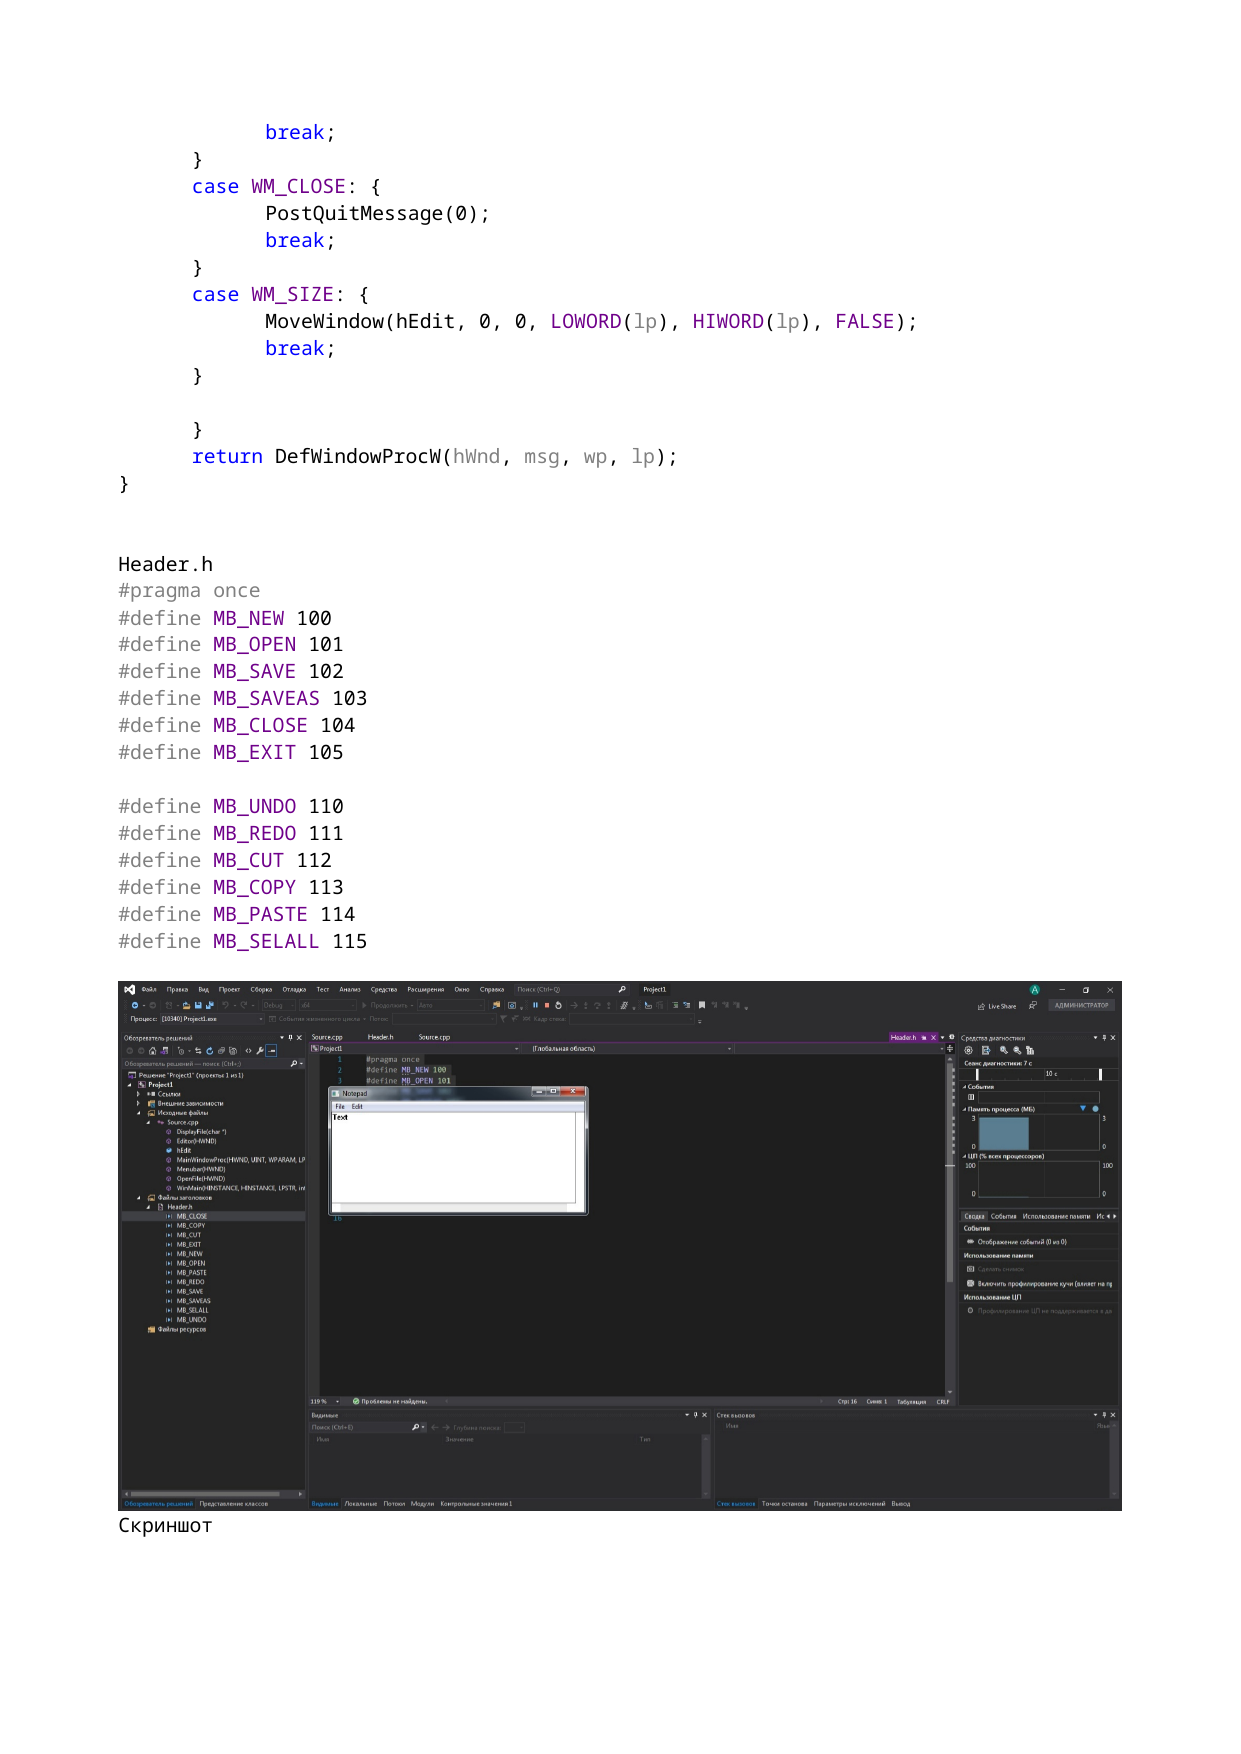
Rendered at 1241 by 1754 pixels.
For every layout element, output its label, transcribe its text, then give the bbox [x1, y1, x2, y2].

text #define MB_OPEN 101 [118, 631, 1122, 658]
text #define MB_CUT 112 [118, 847, 1122, 873]
picture [118, 981, 1122, 1511]
text break; [118, 226, 1122, 253]
text #define MB_REDO 111 [118, 819, 1122, 847]
text break; [118, 118, 1122, 145]
text break; [118, 334, 1122, 361]
text Header.h #pragma once [118, 550, 1122, 604]
text #define MB_SELALL 115 [118, 927, 1122, 954]
text PostQuitMessage(0); [118, 199, 1122, 226]
text #define MB_NEW 100 [118, 604, 1122, 631]
text case WM_SIZE: { [118, 280, 1122, 307]
text #define MB_PASTE 114 [118, 901, 1122, 927]
text #define MB_UNDO 110 [118, 793, 1122, 819]
text case WM_CLOSE: { [118, 172, 1122, 199]
text } [118, 469, 1122, 496]
text } [118, 415, 1122, 442]
text #define MB_CLOSE 104 [118, 712, 1122, 739]
text } [118, 253, 1122, 280]
text } [118, 361, 1122, 388]
text #define MB_SAVE 102 [118, 658, 1122, 685]
text } [118, 145, 1122, 172]
text #define MB_COPY 113 [118, 873, 1122, 901]
text #define MB_EXIT 105 [118, 739, 1122, 766]
text MoveWindow(hEdit, 0, 0, LOWORD(lp), HIWORD(lp), FALSE); [118, 307, 1122, 334]
text return DefWindowProcW(hWnd, msg, wp, lp); [118, 442, 1122, 469]
text Скриншот [118, 1511, 1122, 1565]
text #define MB_SAVEAS 103 [118, 685, 1122, 712]
